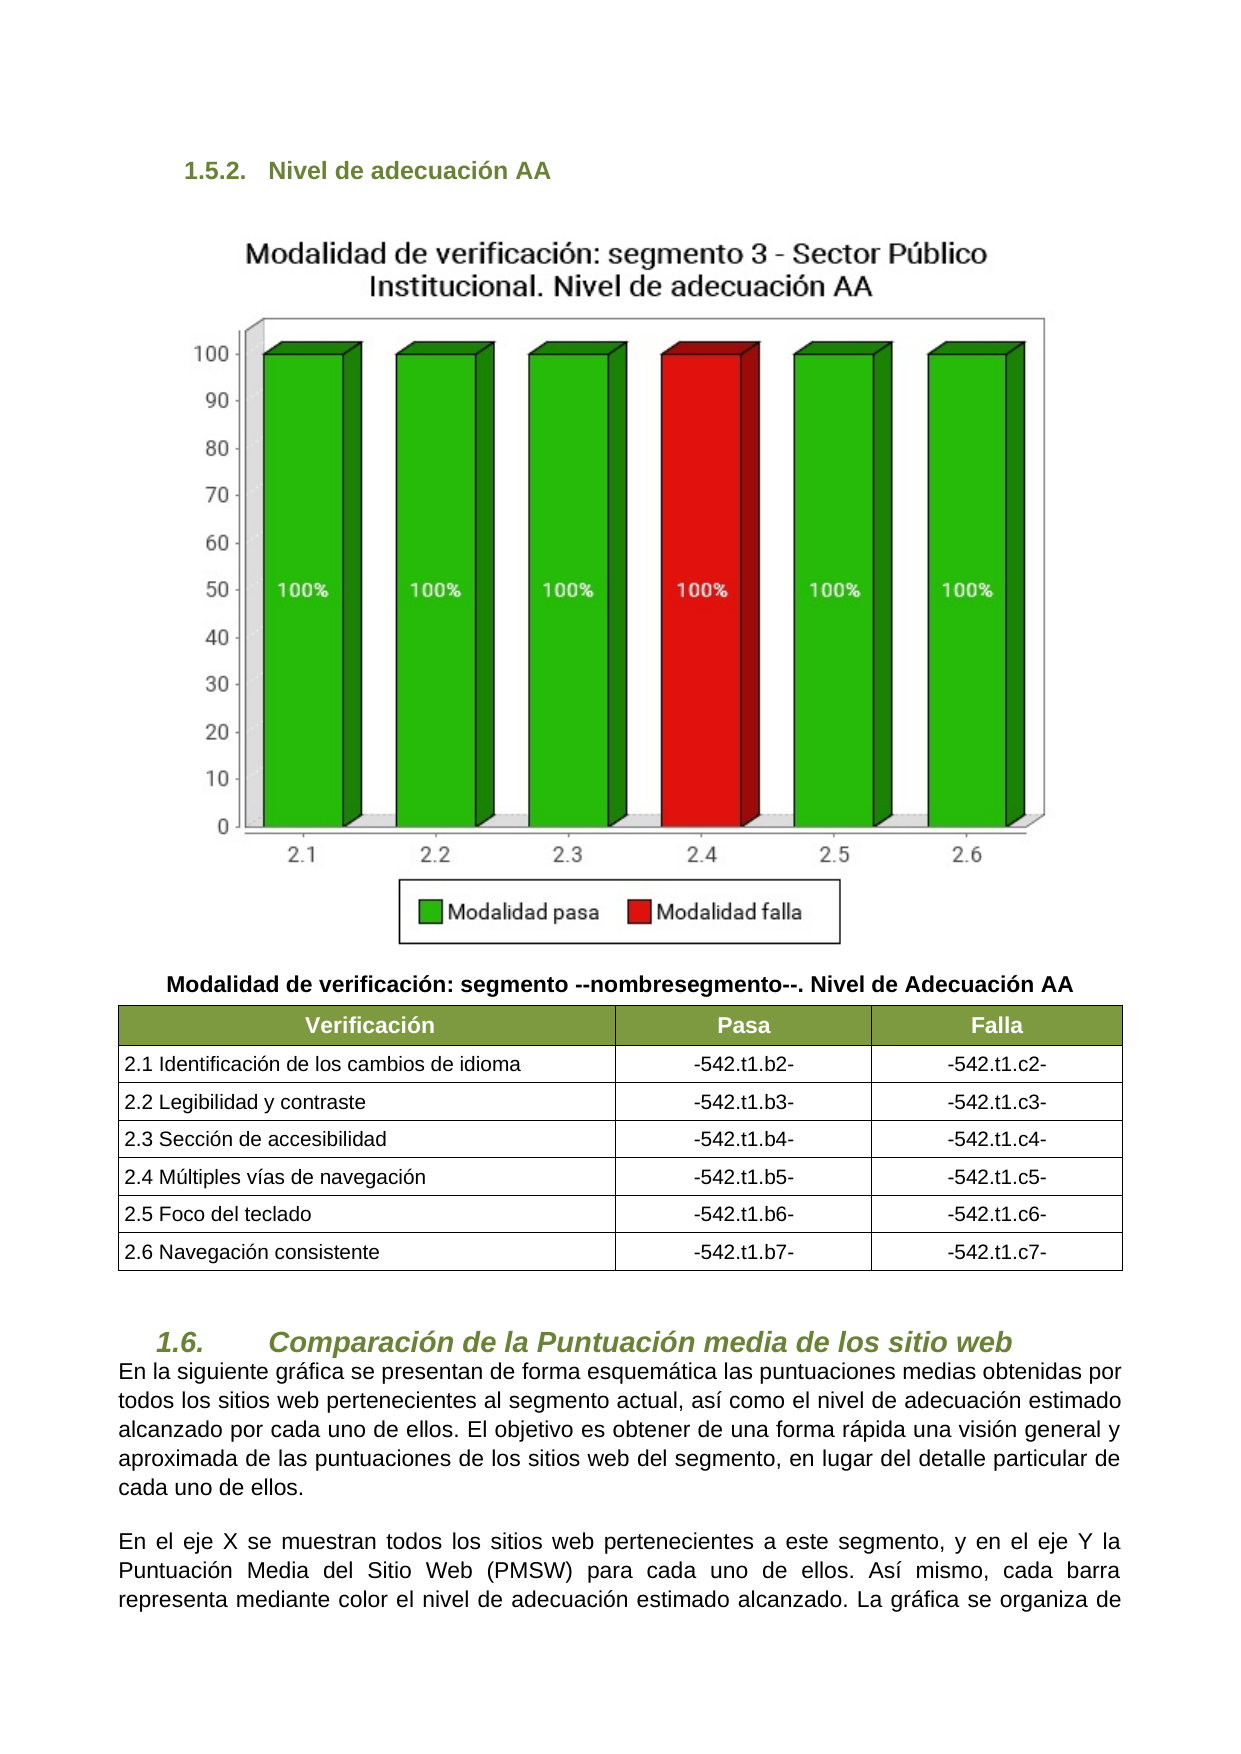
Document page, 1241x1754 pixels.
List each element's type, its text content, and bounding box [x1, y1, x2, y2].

table_cell -542.t1.b2- [616, 1046, 871, 1082]
table_cell -542.t1.b7- [616, 1233, 871, 1270]
subtitle Comparación de la Puntuación media de los sitio web [148, 1325, 1122, 1358]
table_cell -542.t1.c7- [872, 1233, 1122, 1270]
table_cell 2.2 Legibilidad y contraste [119, 1083, 615, 1120]
table_cell 2.4 Múltiples vías de navegación [119, 1158, 615, 1195]
text En el eje X se muestran todos los sitios web pertenecientes a este segmento, y en el eje Y la Puntuación Media del Sitio Web (PMSW) para cada uno de ellos. Así mismo, cada barra representa mediante color el nivel de adecuación estimado alcanzado. La gráfica se organiza de [118, 1528, 1122, 1612]
text Modalidad de verificación: segmento --nombresegmento--. Nivel de Adecuación AA [118, 971, 1122, 997]
subtitle Nivel de adecuación AA [177, 156, 1122, 184]
table_cell -542.t1.c4- [872, 1121, 1122, 1157]
text En la siguiente gráfica se presentan de forma esquemática las puntuaciones medias obtenidas por todos los sitios web pertenecientes al segmento actual, así como el nivel de adecuación estimado alcanzado por cada uno de ellos. El objetivo es obtener de una forma rápida una visión general y aproximada de las puntuaciones de los sitios web del segmento, en lugar del detalle particular de cada uno de ellos. [118, 1358, 1122, 1500]
table_cell -542.t1.c6- [872, 1196, 1122, 1232]
table_header Verificación [119, 1006, 615, 1045]
table_cell -542.t1.b5- [616, 1158, 871, 1195]
table_header Pasa [616, 1006, 871, 1045]
table_cell -542.t1.c2- [872, 1046, 1122, 1082]
table_cell -542.t1.b6- [616, 1196, 871, 1232]
table_cell -542.t1.b3- [616, 1083, 871, 1120]
table_cell -542.t1.c5- [872, 1158, 1122, 1195]
table_cell 2.3 Sección de accesibilidad [119, 1121, 615, 1157]
table_cell 2.5 Foco del teclado [119, 1196, 615, 1232]
table_cell -542.t1.b4- [616, 1121, 871, 1157]
table_cell 2.1 Identificación de los cambios de idioma [119, 1046, 615, 1082]
picture [178, 236, 1062, 946]
table_cell 2.6 Navegación consistente [119, 1233, 615, 1270]
table_header Falla [872, 1006, 1122, 1045]
table_cell -542.t1.c3- [872, 1083, 1122, 1120]
